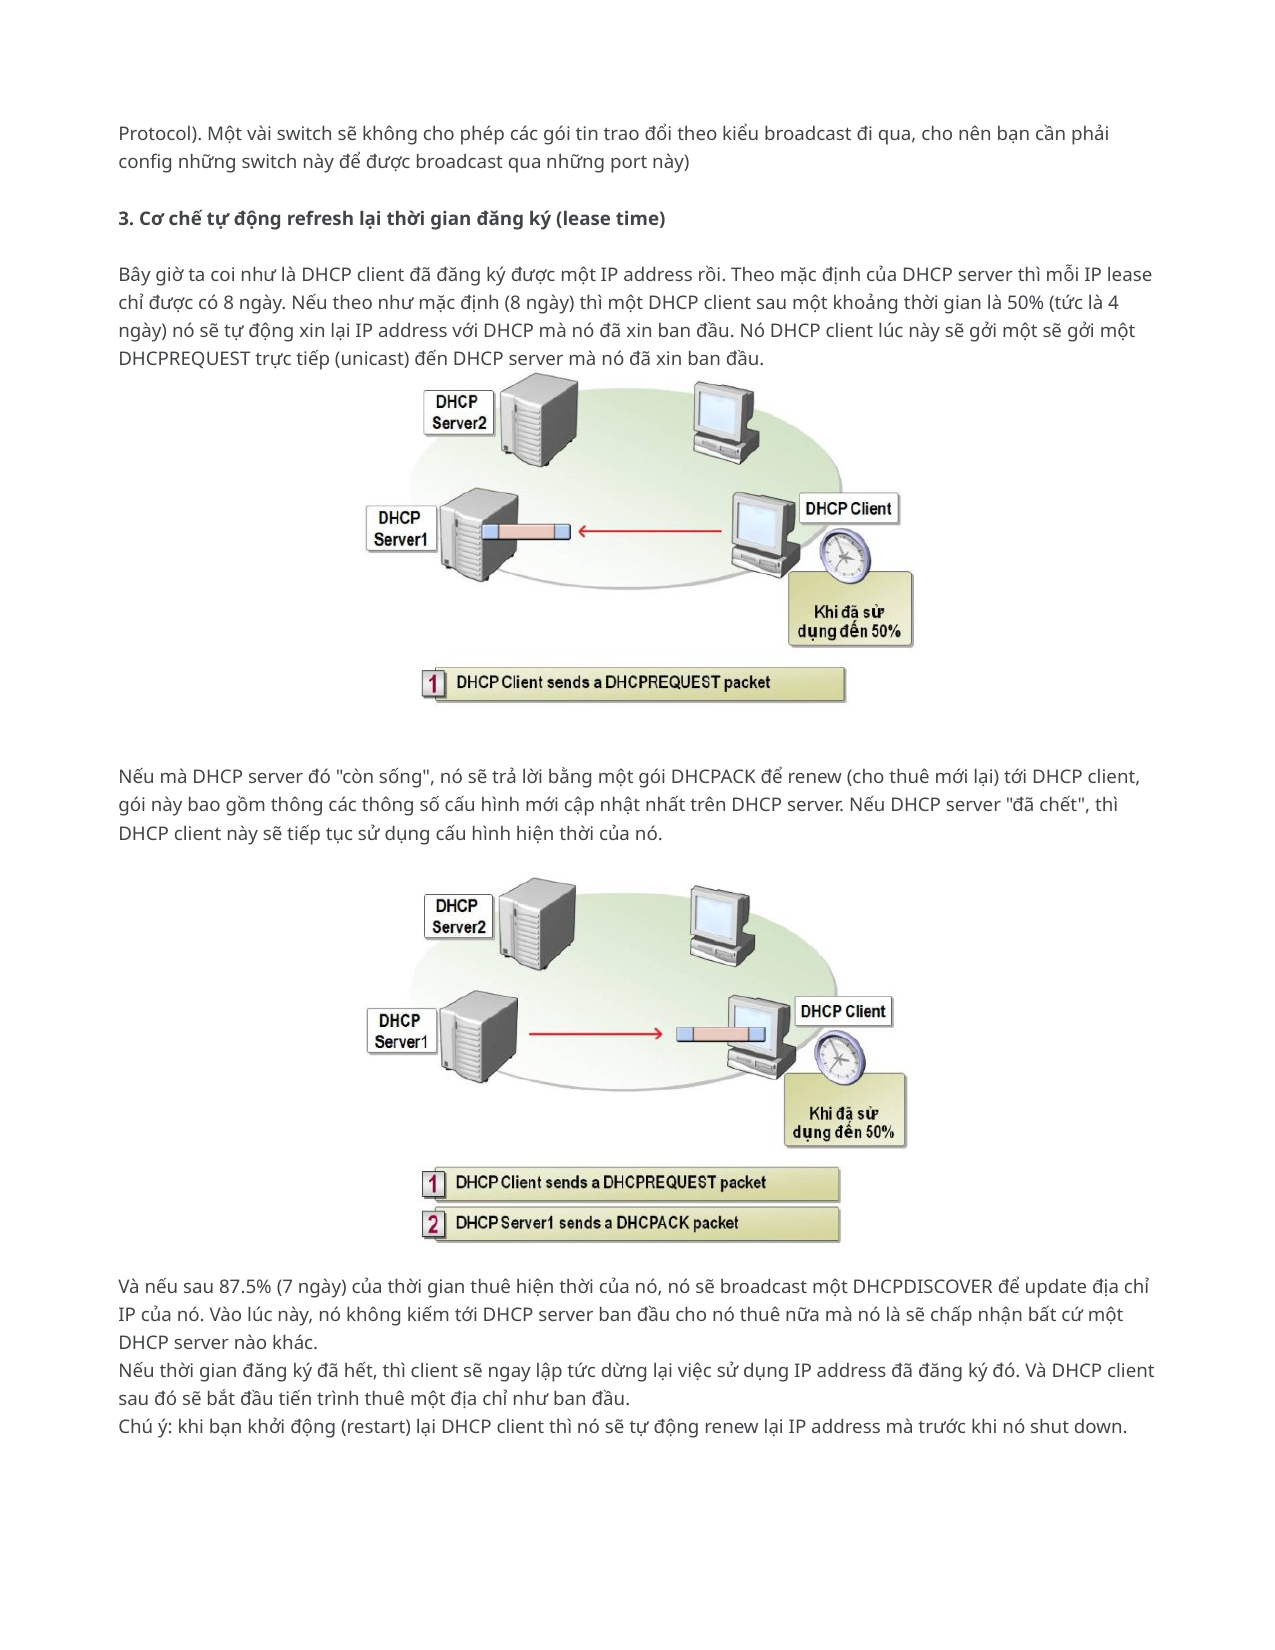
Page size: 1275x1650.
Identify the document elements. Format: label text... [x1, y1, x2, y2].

picture [364, 873, 911, 1245]
text 3. Cơ chế tự động refresh lại thời gian đăng ký (lease time) Bây giờ ta coi như là DHCP client đã đăng ký được một IP address rồi. Theo mặc định của DHCP server thì mỗi IP lease chỉ được có 8 ngày. Nếu theo như mặc định (8 ngày) thì một DHCP client sau một khoảng thời gian là 50% (tức là 4 ngày) nó sẽ tự động xin lại IP address với DHCP mà nó đã xin ban đầu. Nó DHCP client lúc này sẽ gởi một sẽ gởi một DHCPREQUEST trực tiếp (unicast) đến DHCP server mà nó đã xin ban đầu. [118, 202, 1157, 371]
text Và nếu sau 87.5% (7 ngày) của thời gian thuê hiện thời của nó, nó sẽ broadcast một DHCPDISCOVER để update địa chỉ IP của nó. Vào lúc này, nó không kiếm tới DHCP server ban đầu cho nó thuê nữa mà nó là sẽ chấp nhận bất cứ một DHCP server nào khác. Nếu thời gian đăng ký đã hết, thì client sẽ ngay lập tức dừng lại việc sử dụng IP address đã đăng ký đó. Và DHCP client sau đó sẽ bắt đầu tiến trình thuê một địa chỉ như ban đầu. Chú ý: khi bạn khởi động (restart) lại DHCP client thì nó sẽ tự động renew lại IP address mà trước khi nó shut down. [118, 873, 1157, 1439]
text Nếu mà DHCP server đó "còn sống", nó sẽ trả lời bằng một gói DHCPACK để renew (cho thuê mới lại) tới DHCP client, gói này bao gồm thông các thông số cấu hình mới cập nhật nhất trên DHCP server. Nếu DHCP server "đã chết", thì DHCP client này sẽ tiếp tục sử dụng cấu hình hiện thời của nó. [118, 733, 1157, 845]
picture [359, 371, 916, 708]
text Protocol). Một vài switch sẽ không cho phép các gói tin trao đổi theo kiểu broadcast đi qua, cho nên bạn cần phải config những switch này để được broadcast qua những port này) [118, 118, 1157, 174]
